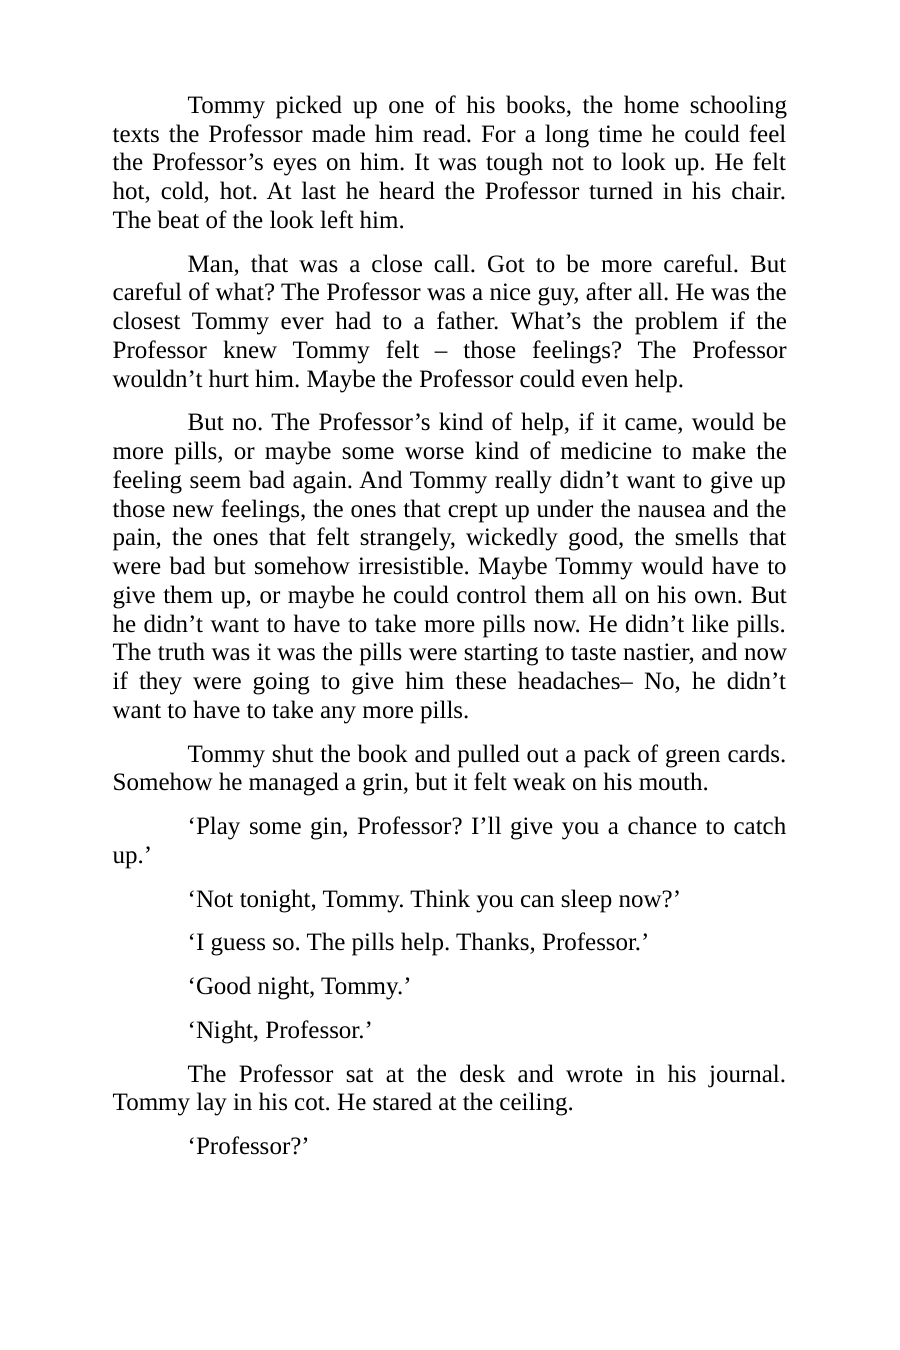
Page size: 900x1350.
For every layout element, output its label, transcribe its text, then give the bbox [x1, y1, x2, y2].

text ‘Night, Professor.’ [112, 1015, 787, 1044]
text ‘I guess so. The pills help. Thanks, Professor.’ [112, 927, 787, 956]
text Tommy shut the book and pulled out a pack of green cards. Somehow he managed a grin, but it felt weak on his mouth. [112, 739, 787, 796]
text ‘Play some gin, Professor? I’ll give you a chance to catch up.’ [112, 811, 787, 869]
text The Professor sat at the desk and wrote in his journal. Tommy lay in his cot. He stared at the ceiling. [112, 1059, 787, 1116]
text ‘Good night, Tommy.’ [112, 971, 787, 1000]
text Tommy picked up one of his books, the home schooling texts the Professor made him read. For a long time he could feel the Professor’s eyes on him. It was tough not to look up. He felt hot, cold, hot. At last he heard the Professor turned in his chair. The beat of the look left him. [112, 90, 787, 234]
text But no. The Professor’s kind of help, if it came, would be more pills, or maybe some worse kind of medicine to make the feeling seem bad again. And Tommy really didn’t want to give up those new feelings, the ones that crept up under the nausea and the pain, the ones that felt strangely, wickedly good, the smells that were bad but somehow irresistible. Maybe Tommy would have to give them up, or maybe he could control them all on his own. But he didn’t want to have to take more pills now. He didn’t like pills. The truth was it was the pills were starting to taste nastier, and now if they were going to give him these headaches– No, he didn’t want to have to take any more pills. [112, 407, 787, 724]
text ‘Not tonight, Tommy. Think you can sleep now?’ [112, 884, 787, 912]
text Man, that was a close call. Got to be more careful. But careful of what? The Professor was a nice guy, after all. He was the closest Tommy ever had to a father. What’s the problem if the Professor knew Tommy felt – those feelings? The Professor wouldn’t hurt him. Maybe the Professor could even help. [112, 249, 787, 392]
text ‘Professor?’ [112, 1131, 787, 1160]
